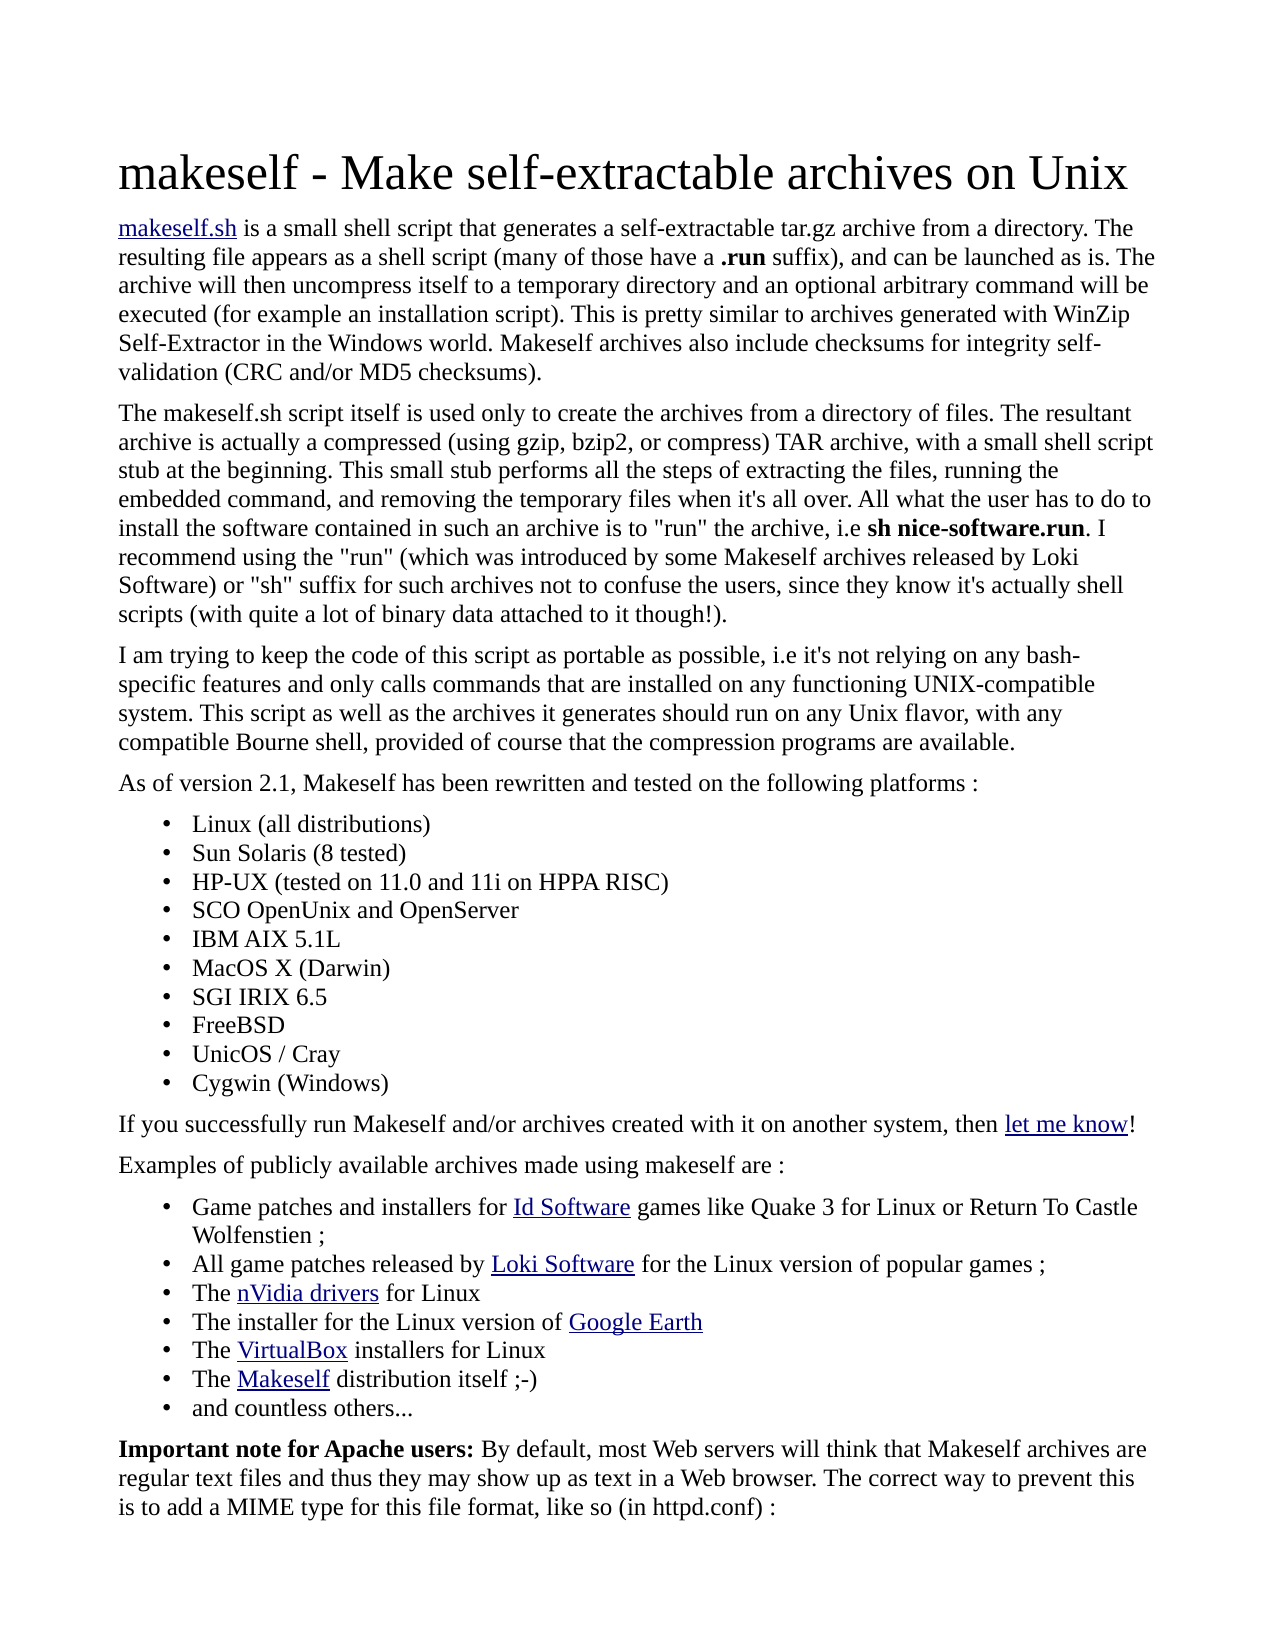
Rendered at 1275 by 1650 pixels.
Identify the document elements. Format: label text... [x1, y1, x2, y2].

list and countless others... [162, 1393, 1157, 1422]
list UnicOS / Cray [162, 1039, 1157, 1068]
list HP-UX (tested on 11.0 and 11i on HPPA RISC) [162, 867, 1157, 896]
list Linux (all distributions) [162, 809, 1157, 838]
subtitle makeself - Make self-extractable archives on Unix [118, 143, 1157, 201]
list FreeBSD [162, 1011, 1157, 1039]
list All game patches released by Loki Software for the Linux version of popular games ; [162, 1249, 1157, 1278]
text makeself.sh is a small shell script that generates a self-extractable tar.gz archive from a directory. The resulting file appears as a shell script (many of those have a .run suffix), and can be launched as is. The archive will then uncompress itself to a temporary directory and an optional arbitrary command will be executed (for example an installation script). This is pretty similar to archives generated with WinZip Self-Extractor in the Windows world. Makeself archives also include checksums for integrity self-validation (CRC and/or MD5 checksums). [118, 213, 1157, 386]
text I am trying to keep the code of this script as portable as possible, i.e it's not relying on any bash-specific features and only calls commands that are installed on any functioning UNIX-compatible system. This script as well as the archives it generates should run on any Unix flavor, with any compatible Bourne shell, provided of course that the compression programs are available. [118, 641, 1157, 756]
text The makeself.sh script itself is used only to create the archives from a directory of files. The resultant archive is actually a compressed (using gzip, bzip2, or compress) TAR archive, with a small shell script stub at the beginning. This small stub performs all the steps of extracting the files, running the embedded command, and removing the temporary files when it's all over. All what the user has to do to install the software contained in such an archive is to "run" the archive, i.e sh nice-software.run. I recommend using the "run" (which was introduced by some Makeself archives released by Loki Software) or "sh" suffix for such archives not to confuse the users, since they know it's actually shell scripts (with quite a lot of binary data attached to it though!). [118, 398, 1157, 628]
text Examples of publicly available archives made using makeself are : [118, 1151, 1157, 1179]
list The VirtualBox installers for Linux [162, 1336, 1157, 1364]
list The nVidia drivers for Linux [162, 1278, 1157, 1307]
list SGI IRIX 6.5 [162, 982, 1157, 1011]
list MacOS X (Darwin) [162, 953, 1157, 982]
list The installer for the Linux version of Google Earth [162, 1307, 1157, 1336]
text Important note for Apache users: By default, most Web servers will think that Makeself archives are regular text files and thus they may show up as text in a Web browser. The correct way to prevent this is to add a MIME type for this file format, like so (in httpd.conf) : [118, 1434, 1157, 1521]
list Sun Solaris (8 tested) [162, 838, 1157, 867]
list The Makeself distribution itself ;-) [162, 1364, 1157, 1393]
list Cygwin (Windows) [162, 1068, 1157, 1097]
list Game patches and installers for Id Software games like Quake 3 for Linux or Return To Castle Wolfenstien ; [162, 1192, 1157, 1249]
list SCO OpenUnix and OpenServer [162, 896, 1157, 924]
list IBM AIX 5.1L [162, 924, 1157, 953]
text As of version 2.1, Makeself has been rewritten and tested on the following platforms : [118, 768, 1157, 797]
text If you successfully run Makeself and/or archives created with it on another system, then let me know! [118, 1109, 1157, 1138]
